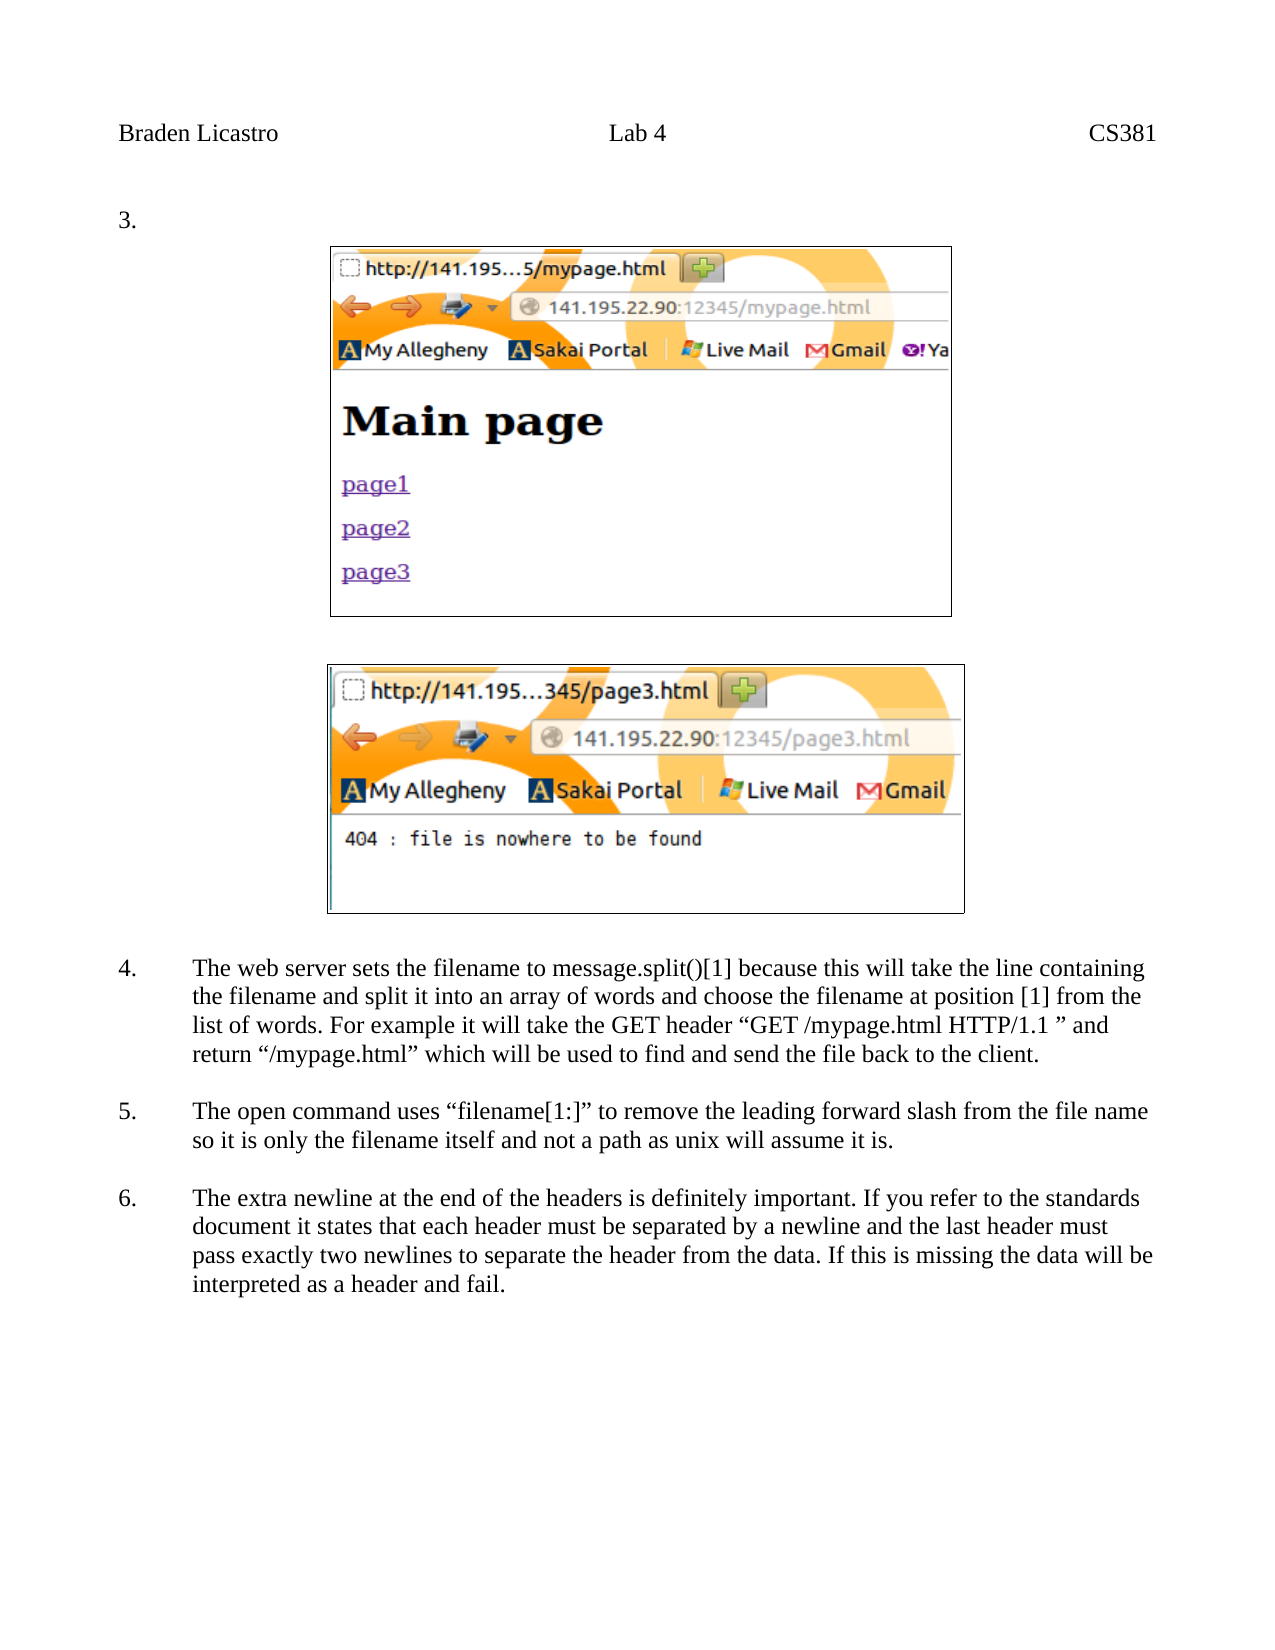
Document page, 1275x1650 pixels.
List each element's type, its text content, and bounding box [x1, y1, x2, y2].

picture [329, 667, 961, 910]
picture [332, 249, 949, 613]
text 6. The extra newline at the end of the headers is definitely important. If you refer to the standards document it states that each header must be separated by a newline and the last header must pass exactly two newlines to separate the header from the data. If this is missing the data will be interpreted as a header and fail. [118, 1183, 1157, 1298]
text 5. The open command uses “filename[1:]” to remove the leading forward slash from the file name so it is only the filename itself and not a path as unix will assume it is. [118, 1096, 1157, 1154]
text 4. The web server sets the filename to message.split()[1] because this will take the line containing the filename and split it into an array of words and choose the filename at position [1] from the list of words. For example it will take the GET header “GET /mypage.html HTTP/1.1 ” and return “/mypage.html” which will be used to find and send the file back to the client. [118, 953, 1157, 1068]
text 3. [118, 205, 1157, 234]
